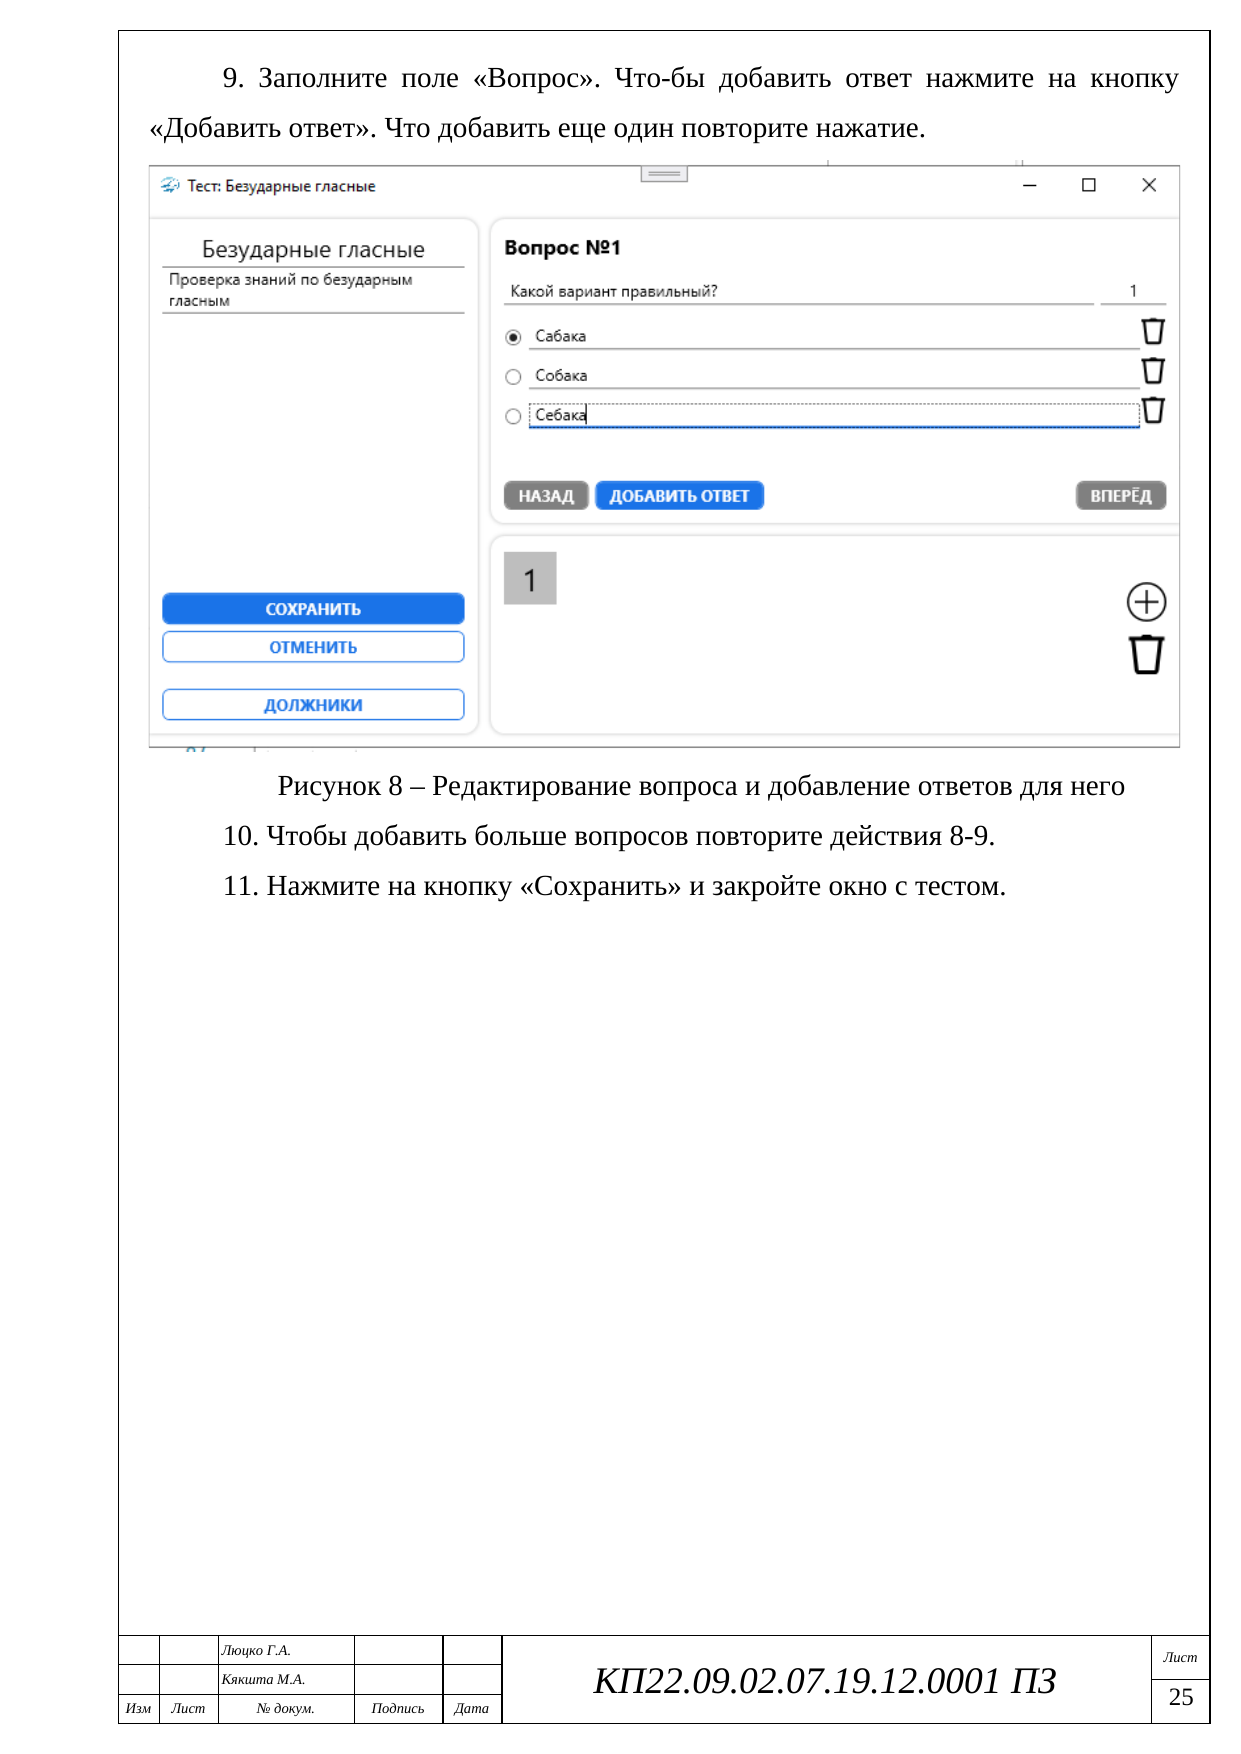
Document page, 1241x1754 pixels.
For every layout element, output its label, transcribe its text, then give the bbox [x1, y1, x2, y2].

text Рисунок 8 – Редактирование вопроса и добавление ответов для него [149, 752, 1180, 801]
text 9. Заполните поле «Вопрос». Что-бы добавить ответ нажмите на кнопку «Добавить ответ». Что добавить еще один повторите нажатие. [149, 60, 1180, 144]
text 10. Чтобы добавить больше вопросов повторите действия 8-9. [149, 818, 1180, 852]
text 11. Нажмите на кнопку «Сохранить» и закройте окно с тестом. [149, 868, 1180, 902]
picture [148, 160, 1180, 752]
